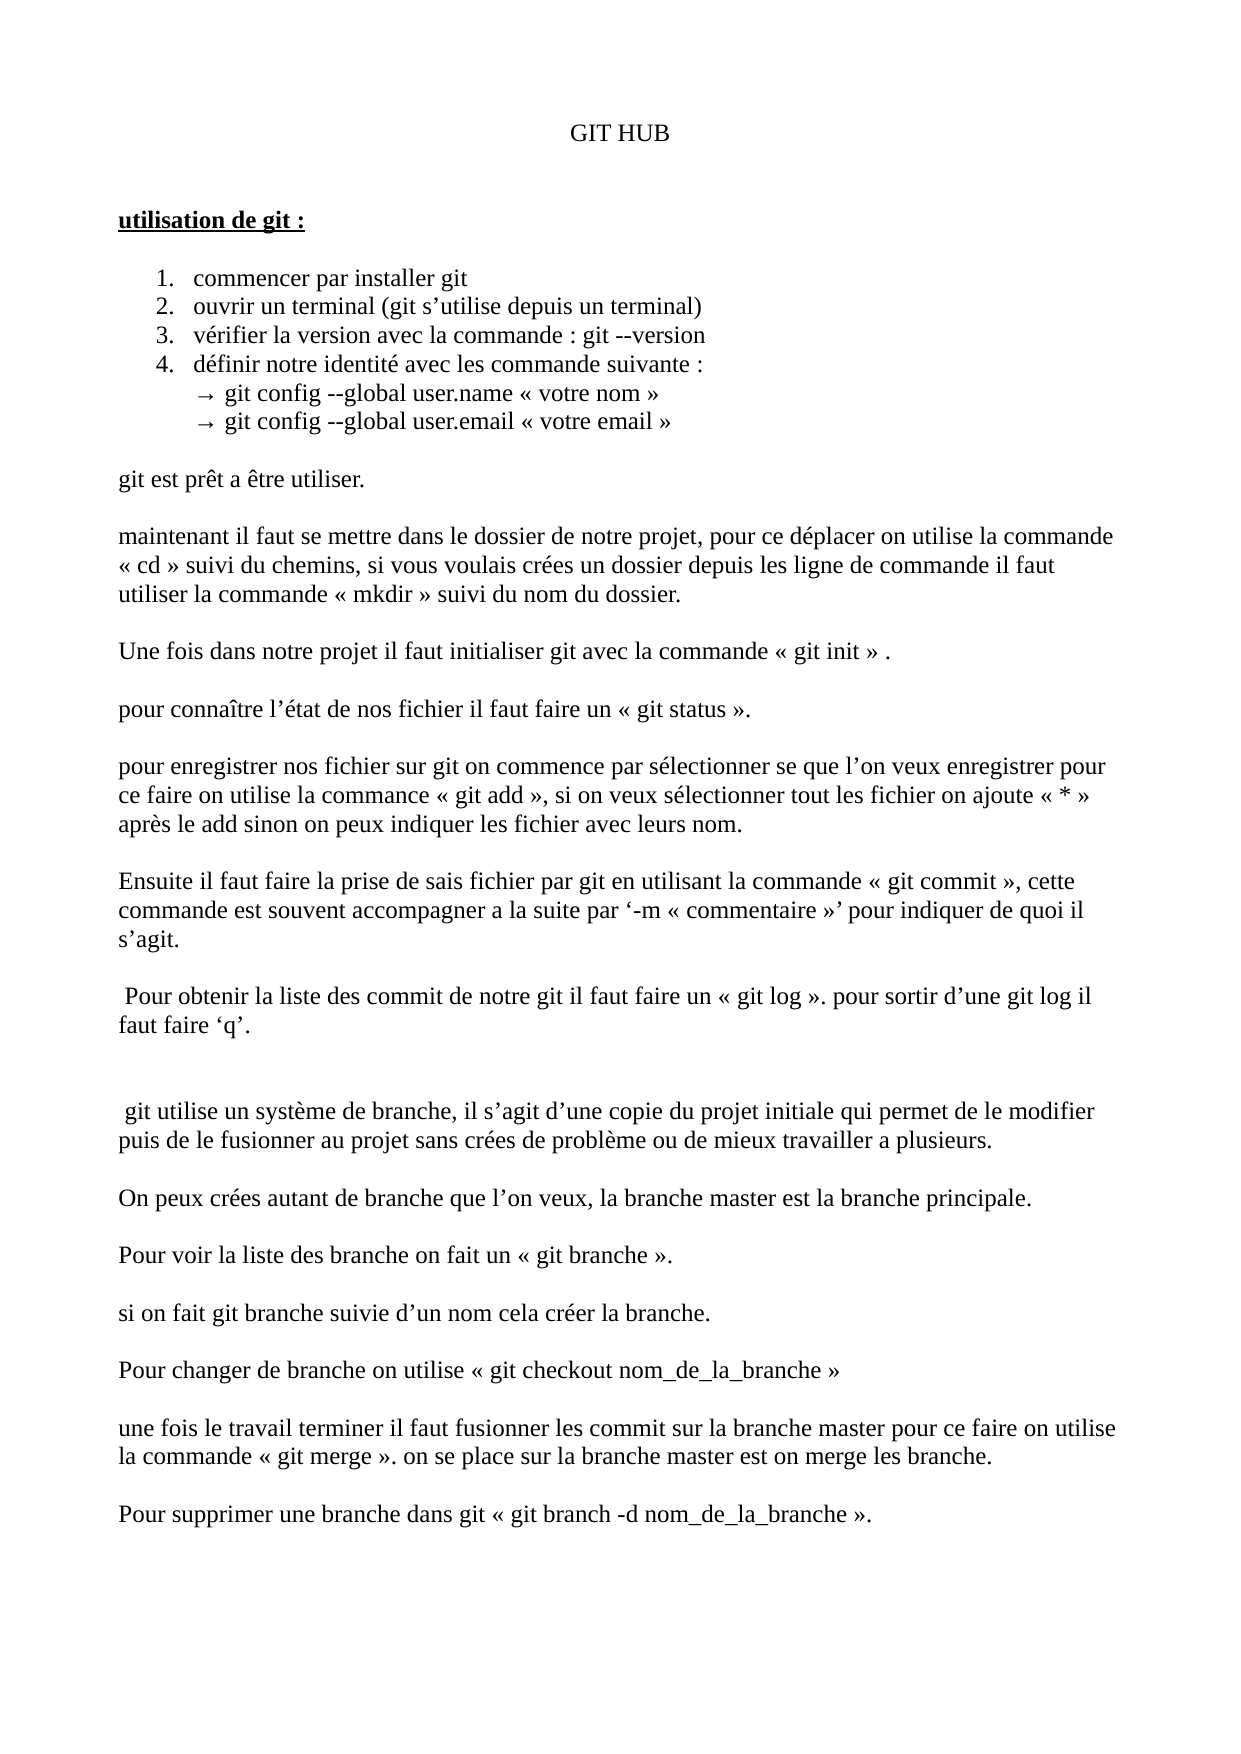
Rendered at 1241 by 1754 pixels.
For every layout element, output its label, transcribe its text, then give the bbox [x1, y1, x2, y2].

text git utilise un système de branche, il s’agit d’une copie du projet initiale qui permet de le modifier puis de le fusionner au projet sans crées de problème ou de mieux travailler a plusieurs. [118, 1096, 1122, 1154]
text On peux crées autant de branche que l’on veux, la branche master est la branche principale. [118, 1183, 1122, 1211]
text une fois le travail terminer il faut fusionner les commit sur la branche master pour ce faire on utilise la commande « git merge ». on se place sur la branche master est on merge les branche. [118, 1413, 1122, 1470]
text utilisation de git : [118, 205, 1122, 234]
text git est prêt a être utiliser. [118, 464, 1122, 493]
text maintenant il faut se mettre dans le dossier de notre projet, pour ce déplacer on utilise la commande « cd » suivi du chemins, si vous voulais crées un dossier depuis les ligne de commande il faut utiliser la commande « mkdir » suivi du nom du dossier. [118, 521, 1122, 608]
list → git config --global user.email « votre email » [156, 406, 1122, 435]
text Pour obtenir la liste des commit de notre git il faut faire un « git log ». pour sortir d’une git log il faut faire ‘q’. [118, 981, 1122, 1039]
text Pour changer de branche on utilise « git checkout nom_de_la_branche » [118, 1355, 1122, 1384]
text pour connaître l’état de nos fichier il faut faire un « git status ». [118, 694, 1122, 723]
text Ensuite il faut faire la prise de sais fichier par git en utilisant la commande « git commit », cette commande est souvent accompagner a la suite par ‘-m « commentaire »’ pour indiquer de quoi il s’agit. [118, 866, 1122, 953]
list définir notre identité avec les commande suivante : [156, 349, 1122, 378]
text Pour supprimer une branche dans git « git branch -d nom_de_la_branche ». [118, 1499, 1122, 1528]
list ouvrir un terminal (git s’utilise depuis un terminal) [156, 291, 1122, 320]
text Une fois dans notre projet il faut initialiser git avec la commande « git init » . [118, 636, 1122, 665]
text pour enregistrer nos fichier sur git on commence par sélectionner se que l’on veux enregistrer pour ce faire on utilise la commance « git add », si on veux sélectionner tout les fichier on ajoute « * » après le add sinon on peux indiquer les fichier avec leurs nom. [118, 751, 1122, 838]
list commencer par installer git [156, 263, 1122, 291]
list → git config --global user.name « votre nom » [156, 378, 1122, 406]
text Pour voir la liste des branche on fait un « git branche ». [118, 1240, 1122, 1269]
list vérifier la version avec la commande : git --version [156, 320, 1122, 349]
text si on fait git branche suivie d’un nom cela créer la branche. [118, 1298, 1122, 1326]
